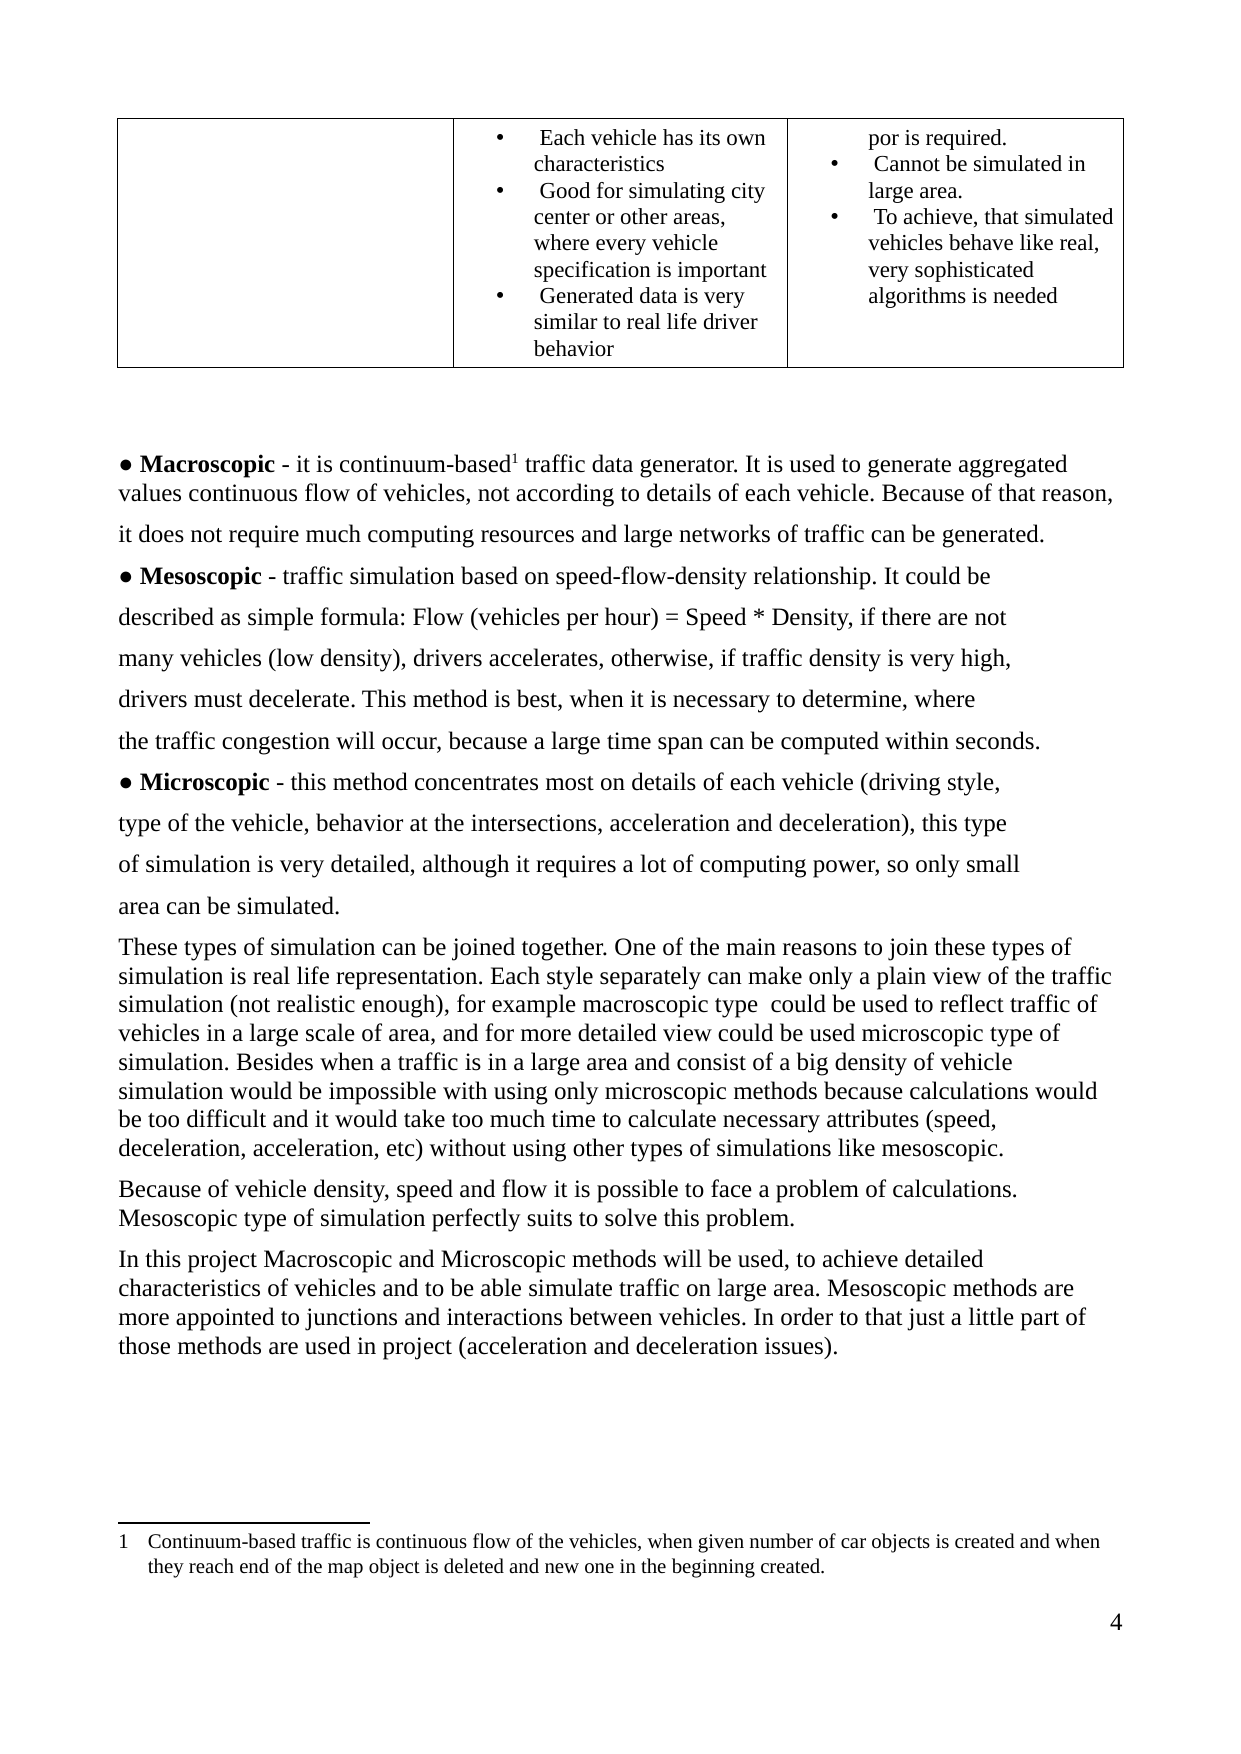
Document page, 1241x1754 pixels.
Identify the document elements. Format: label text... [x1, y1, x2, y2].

text type of the vehicle, behavior at the intersections, acceleration and deceleration), this type [118, 808, 1122, 837]
text described as simple formula: Flow (vehicles per hour) = Speed * Density, if there are not [118, 602, 1122, 631]
text it does not require much computing resources and large networks of traffic can be generated. [118, 519, 1122, 548]
text many vehicles (low density), drivers accelerates, otherwise, if traffic density is very high, [118, 643, 1122, 672]
table_cell [118, 119, 453, 367]
text area can be simulated. [118, 891, 1122, 919]
text ● Macroscopic - it is continuum-based traffic data generator. It is used to generate aggregated values continuous flow of vehicles, not according to details of each vehicle. Because of that reason, [118, 449, 1122, 507]
table_cell Simulation can be very detailed Each vehicle has its own characteristics Good for simulating city center or other areas, where every vehicle specification is important Generated data is very similar to real life driver behavior [454, 119, 787, 367]
text In this project Macroscopic and Microscopic methods will be used, to achieve detailed characteristics of vehicles and to be able simulate traffic on large area. Mesoscopic methods are more appointed to junctions and interactions between vehicles. In order to that just a little part of those methods are used in project (acceleration and deceleration issues). [118, 1244, 1122, 1359]
text Because of vehicle density, speed and flow it is possible to face a problem of calculations. Mesoscopic type of simulation perfectly suits to solve this problem. [118, 1174, 1122, 1232]
table_cell Depending on details level, a lot of computing por is required. Cannot be simulated in large area. To achieve, that simulated vehicles behave like real, very sophisticated algorithms is needed [788, 119, 1123, 367]
text ● Mesoscopic - traffic simulation based on speed-flow-density relationship. It could be [118, 561, 1122, 589]
text Continuum-based traffic is continuous flow of the vehicles, when given number of car objects is created and when they reach end of the map object is deleted and new one in the beginning created. [118, 1529, 1122, 1578]
text drivers must decelerate. This method is best, when it is necessary to determine, where [118, 684, 1122, 713]
text the traffic congestion will occur, because a large time span can be computed within seconds. [118, 726, 1122, 754]
text These types of simulation can be joined together. One of the main reasons to join these types of simulation is real life representation. Each style separately can make only a plain view of the traffic simulation (not realistic enough), for example macroscopic type could be used to reflect traffic of vehicles in a large scale of area, and for more detailed view could be used microscopic type of simulation. Besides when a traffic is in a large area and consist of a big density of vehicle simulation would be impossible with using only microscopic methods because calculations would be too difficult and it would take too much time to calculate necessary attributes (speed, deceleration, acceleration, etc) without using other types of simulations like mesoscopic. [118, 932, 1122, 1162]
text ● Microscopic - this method concentrates most on details of each vehicle (driving style, [118, 767, 1122, 796]
text of simulation is very detailed, although it requires a lot of computing power, so only small [118, 849, 1122, 878]
